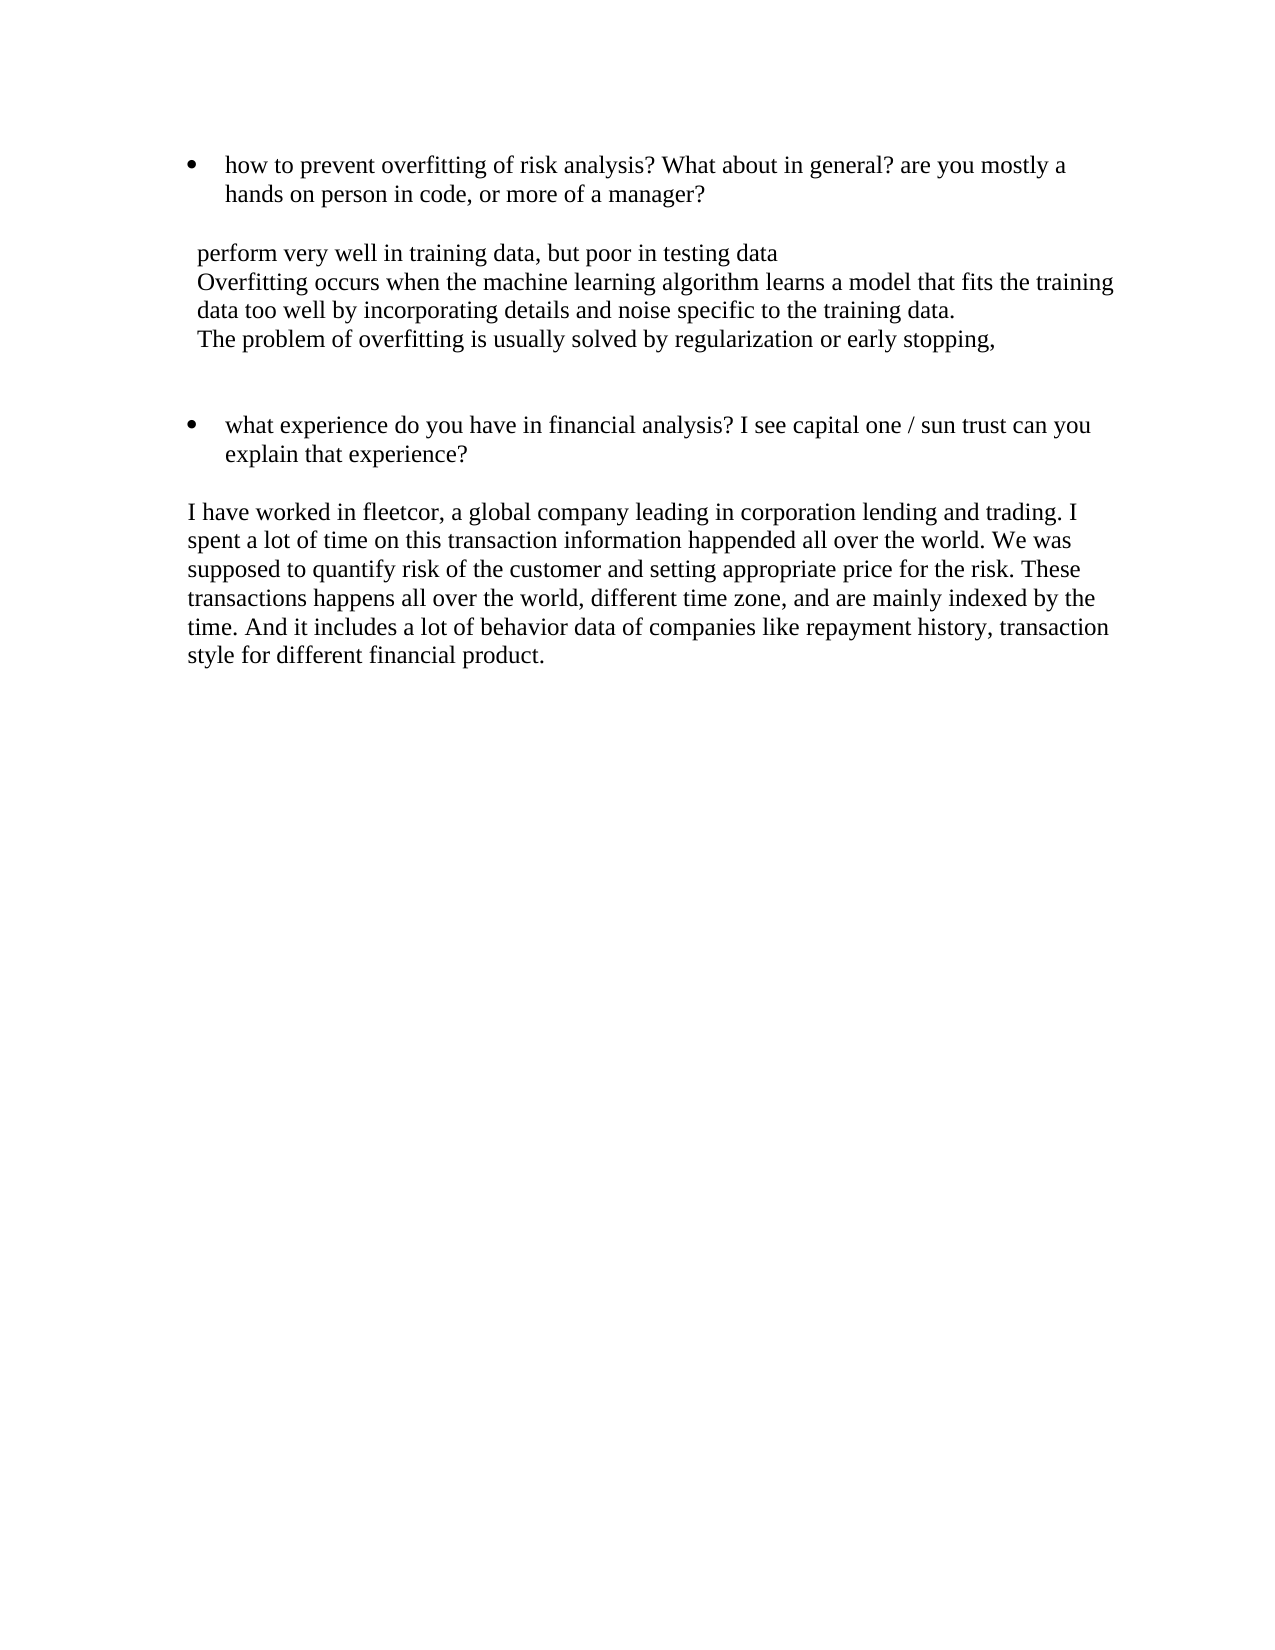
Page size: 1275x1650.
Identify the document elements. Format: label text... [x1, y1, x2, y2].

list perform very well in training data, but poor in testing data [197, 238, 1125, 267]
list how to prevent overfitting of risk analysis? What about in general? are you mostly a hands on person in code, or more of a manager? [187, 150, 1125, 238]
text I have worked in fleetcor, a global company leading in corporation lending and trading. I spent a lot of time on this transaction information happended all over the world. We was supposed to quantify risk of the customer and setting appropriate price for the risk. These transactions happens all over the world, different time zone, and are mainly indexed by the time. And it includes a lot of behavior data of companies like repayment history, transaction style for different financial product. [187, 497, 1125, 669]
list Overfitting occurs when the machine learning algorithm learns a model that fits the training data too well by incorporating details and noise specific to the training data. [197, 267, 1125, 324]
list what experience do you have in financial analysis? I see capital one / sun trust can you explain that experience? [187, 411, 1125, 468]
list The problem of overfitting is usually solved by regularization or early stopping, [197, 324, 1125, 353]
